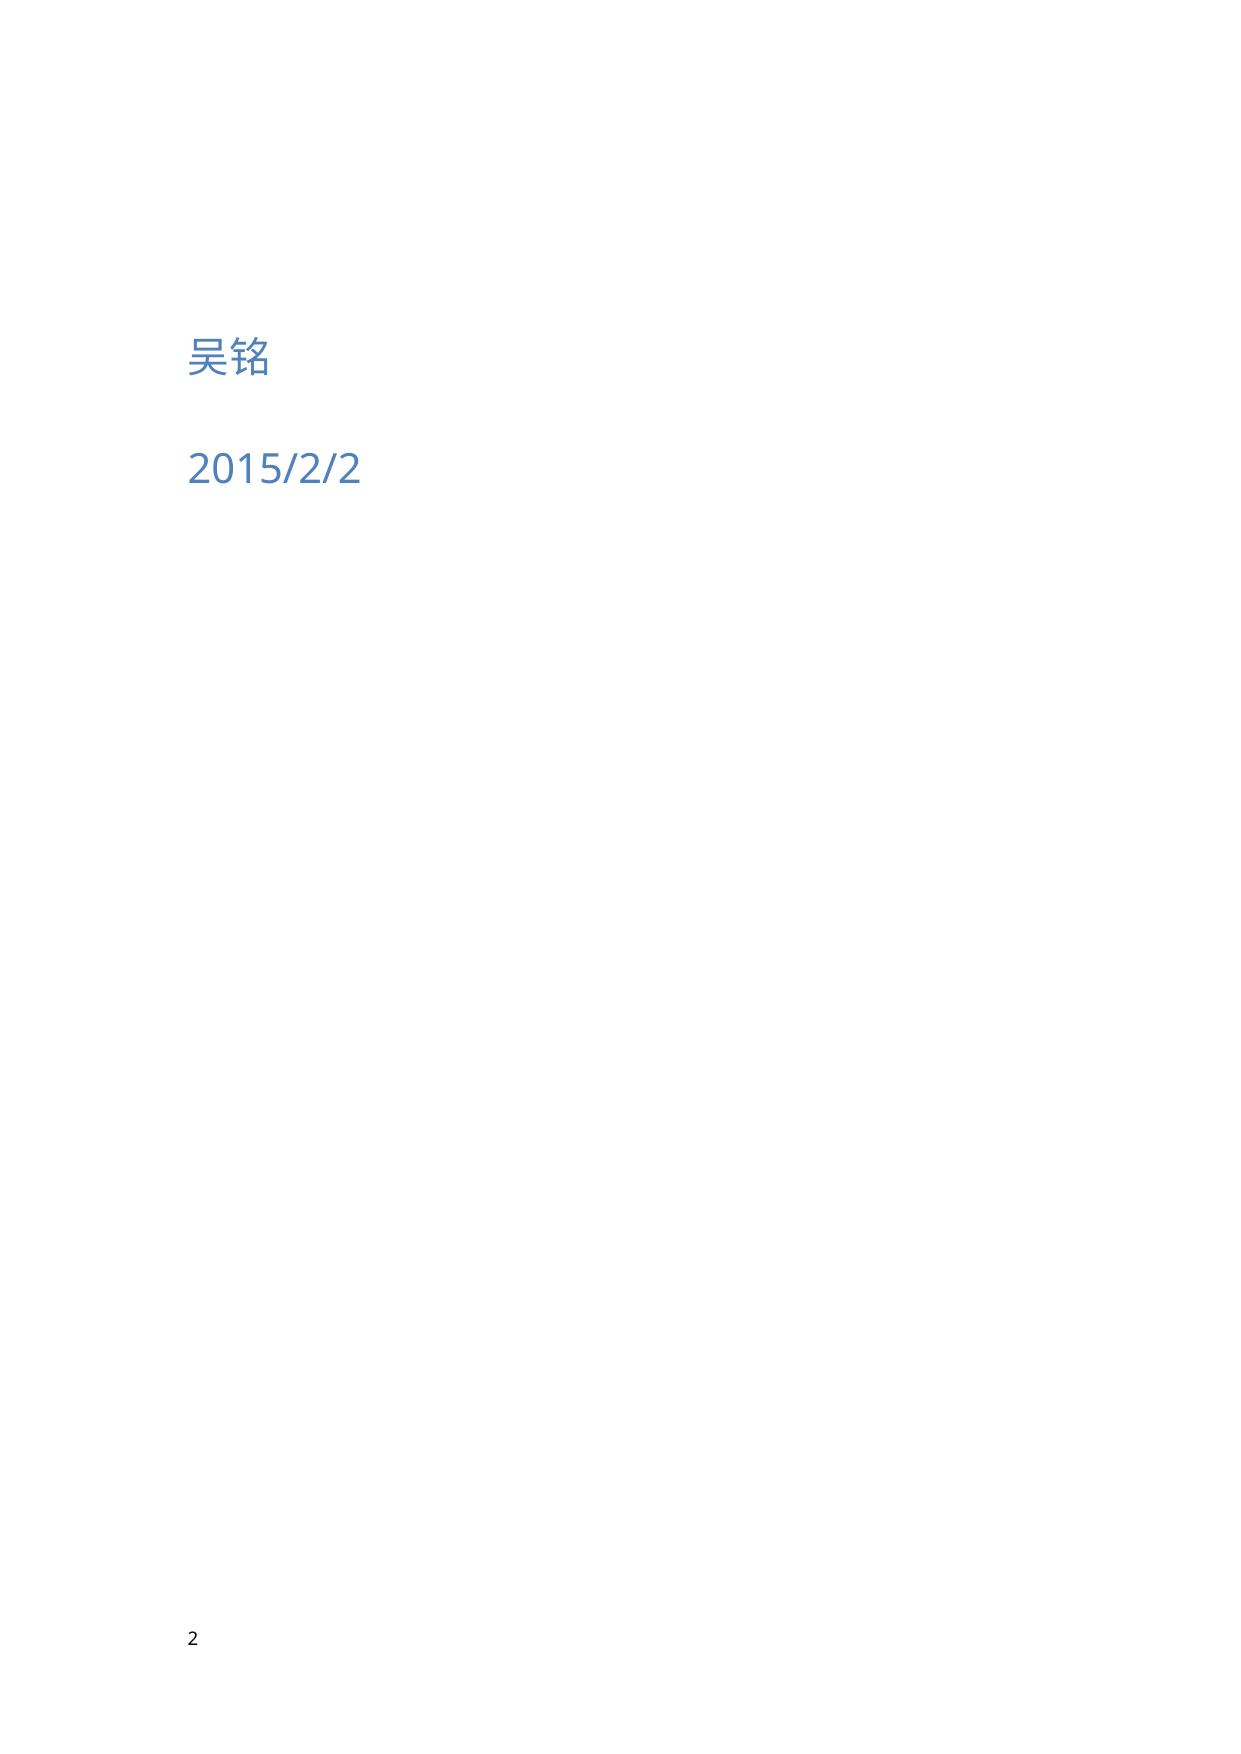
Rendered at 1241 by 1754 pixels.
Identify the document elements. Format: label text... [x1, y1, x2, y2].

table_header 吴铭 2015/2/2 [176, 282, 888, 622]
